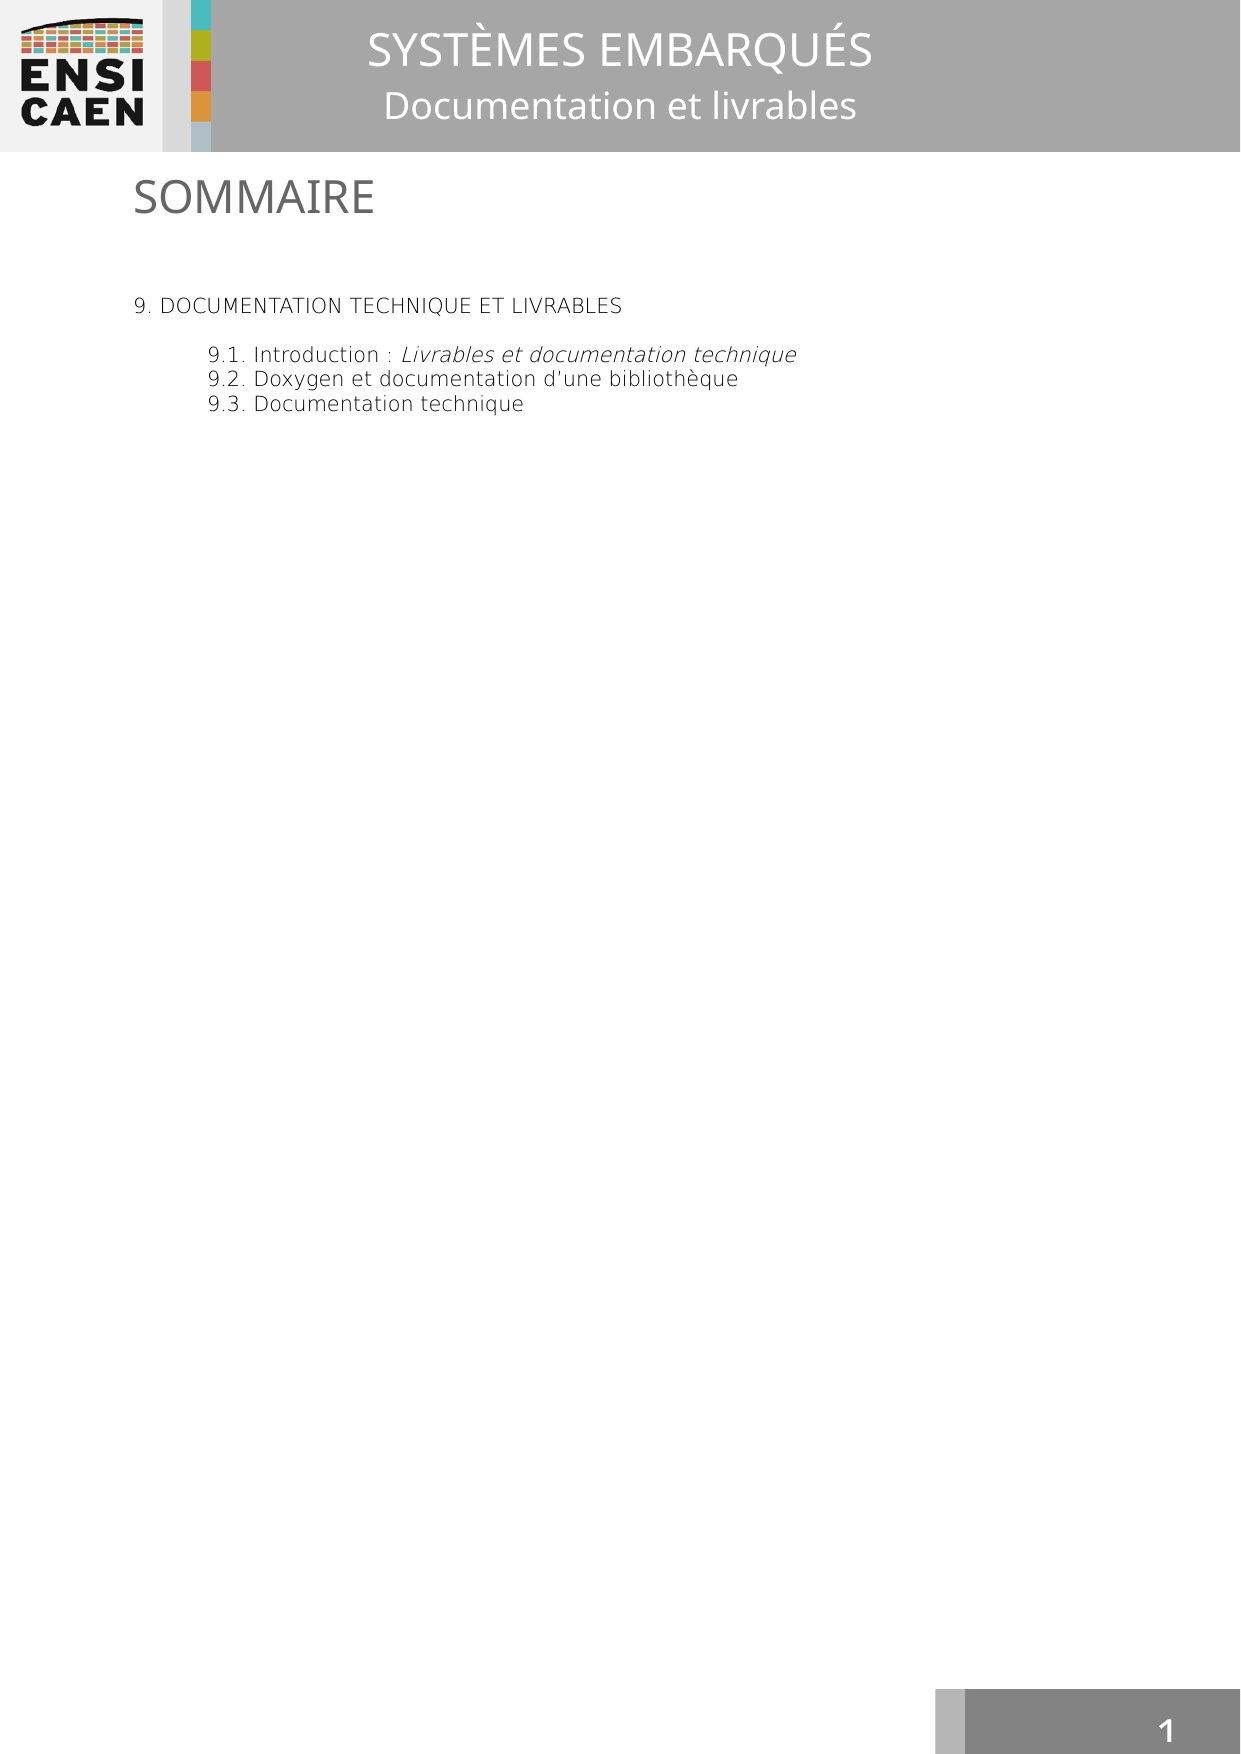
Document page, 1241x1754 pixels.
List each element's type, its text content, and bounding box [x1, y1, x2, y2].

text 9.1. Introduction : Livrables et documentation technique [133, 343, 1181, 367]
text SOMMAIRE [59, 164, 1181, 226]
list 9. DOCUMENTATION TECHNIQUE ET LIVRABLES [133, 294, 1181, 319]
picture [935, 1689, 1241, 1754]
text 9.3. Documentation technique [133, 392, 1181, 416]
text 9.2. Doxygen et documentation d’une bibliothèque [133, 367, 1181, 392]
picture [0, 0, 1241, 152]
